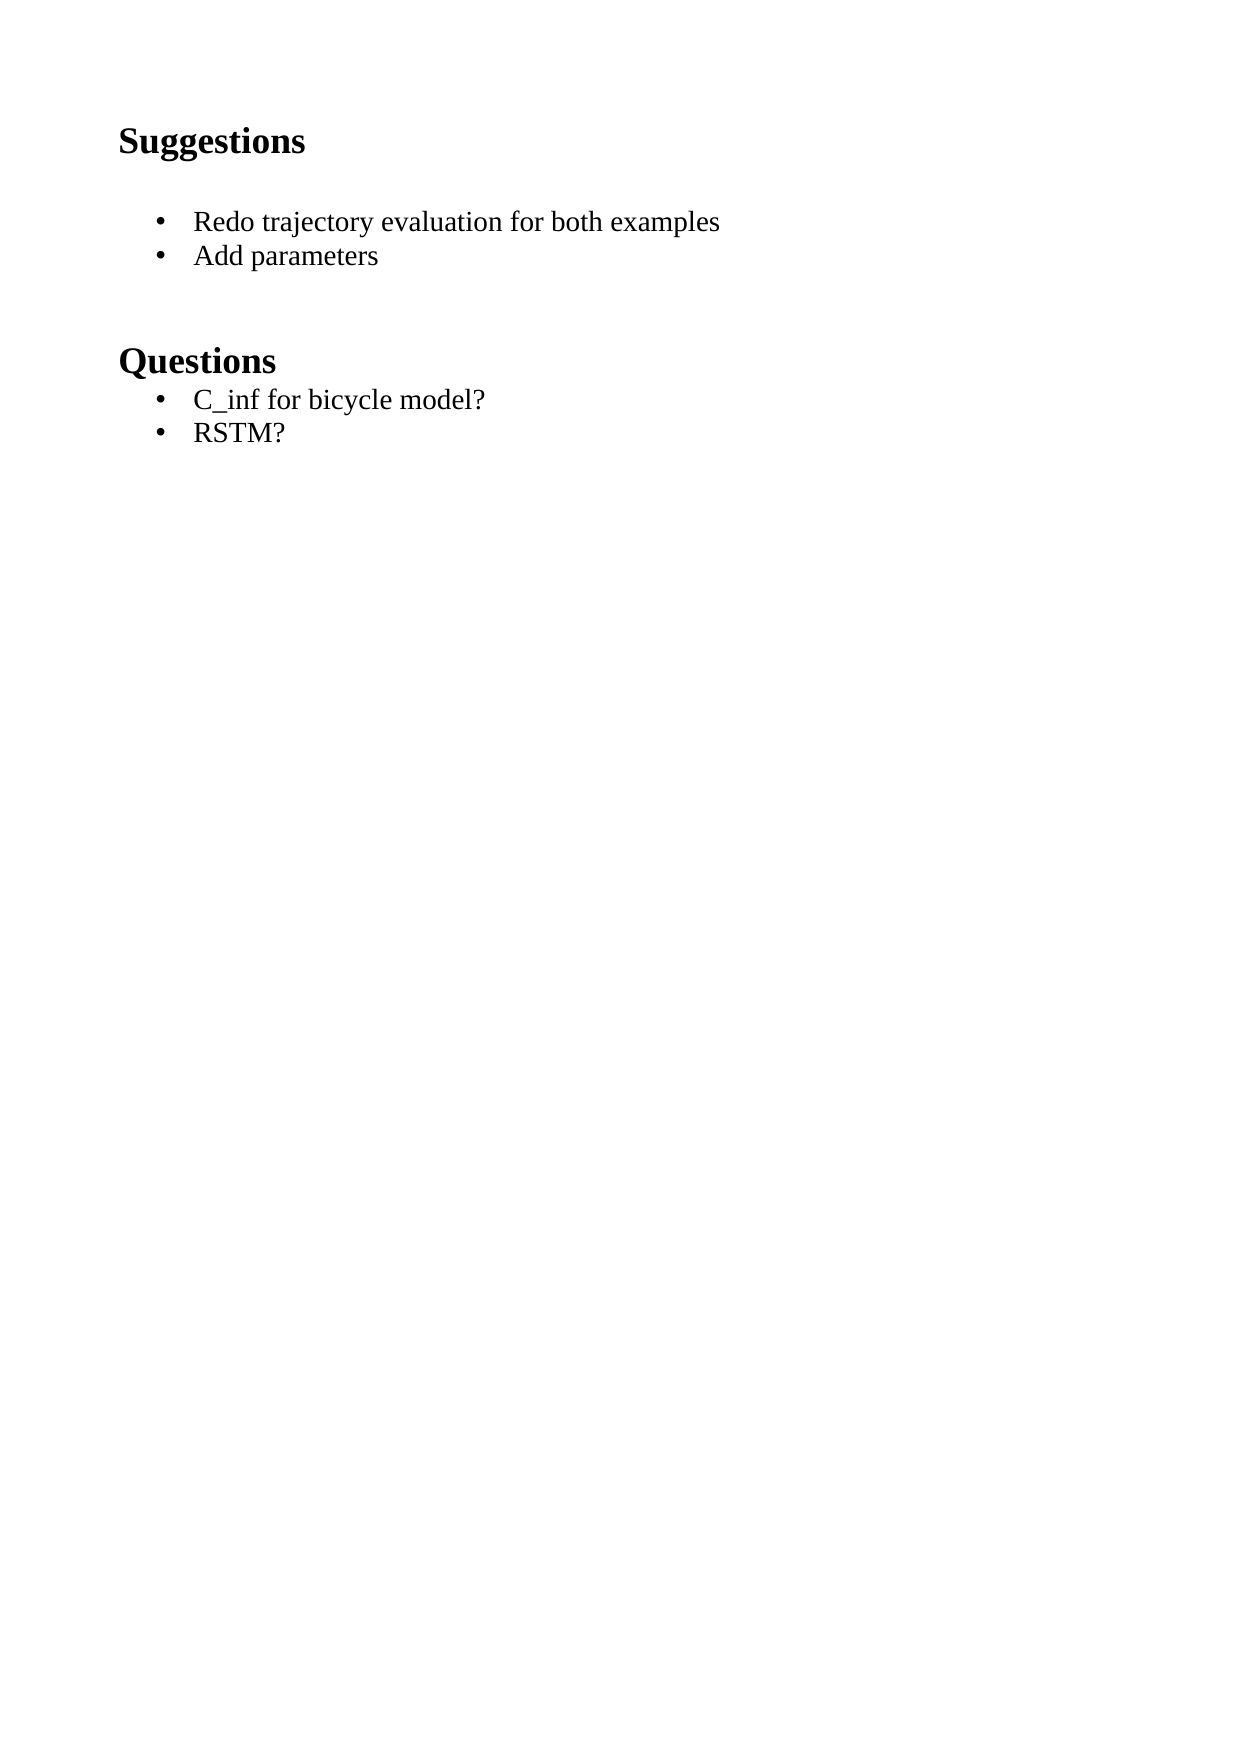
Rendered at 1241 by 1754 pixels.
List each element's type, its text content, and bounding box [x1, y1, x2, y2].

text Suggestions [118, 118, 1122, 161]
list C_inf for bicycle model? [156, 382, 1122, 416]
text Questions [118, 339, 1122, 382]
list RSTM? [156, 416, 1122, 449]
list Redo trajectory evaluation for both examples [156, 204, 1122, 238]
list Add parameters [156, 238, 1122, 272]
